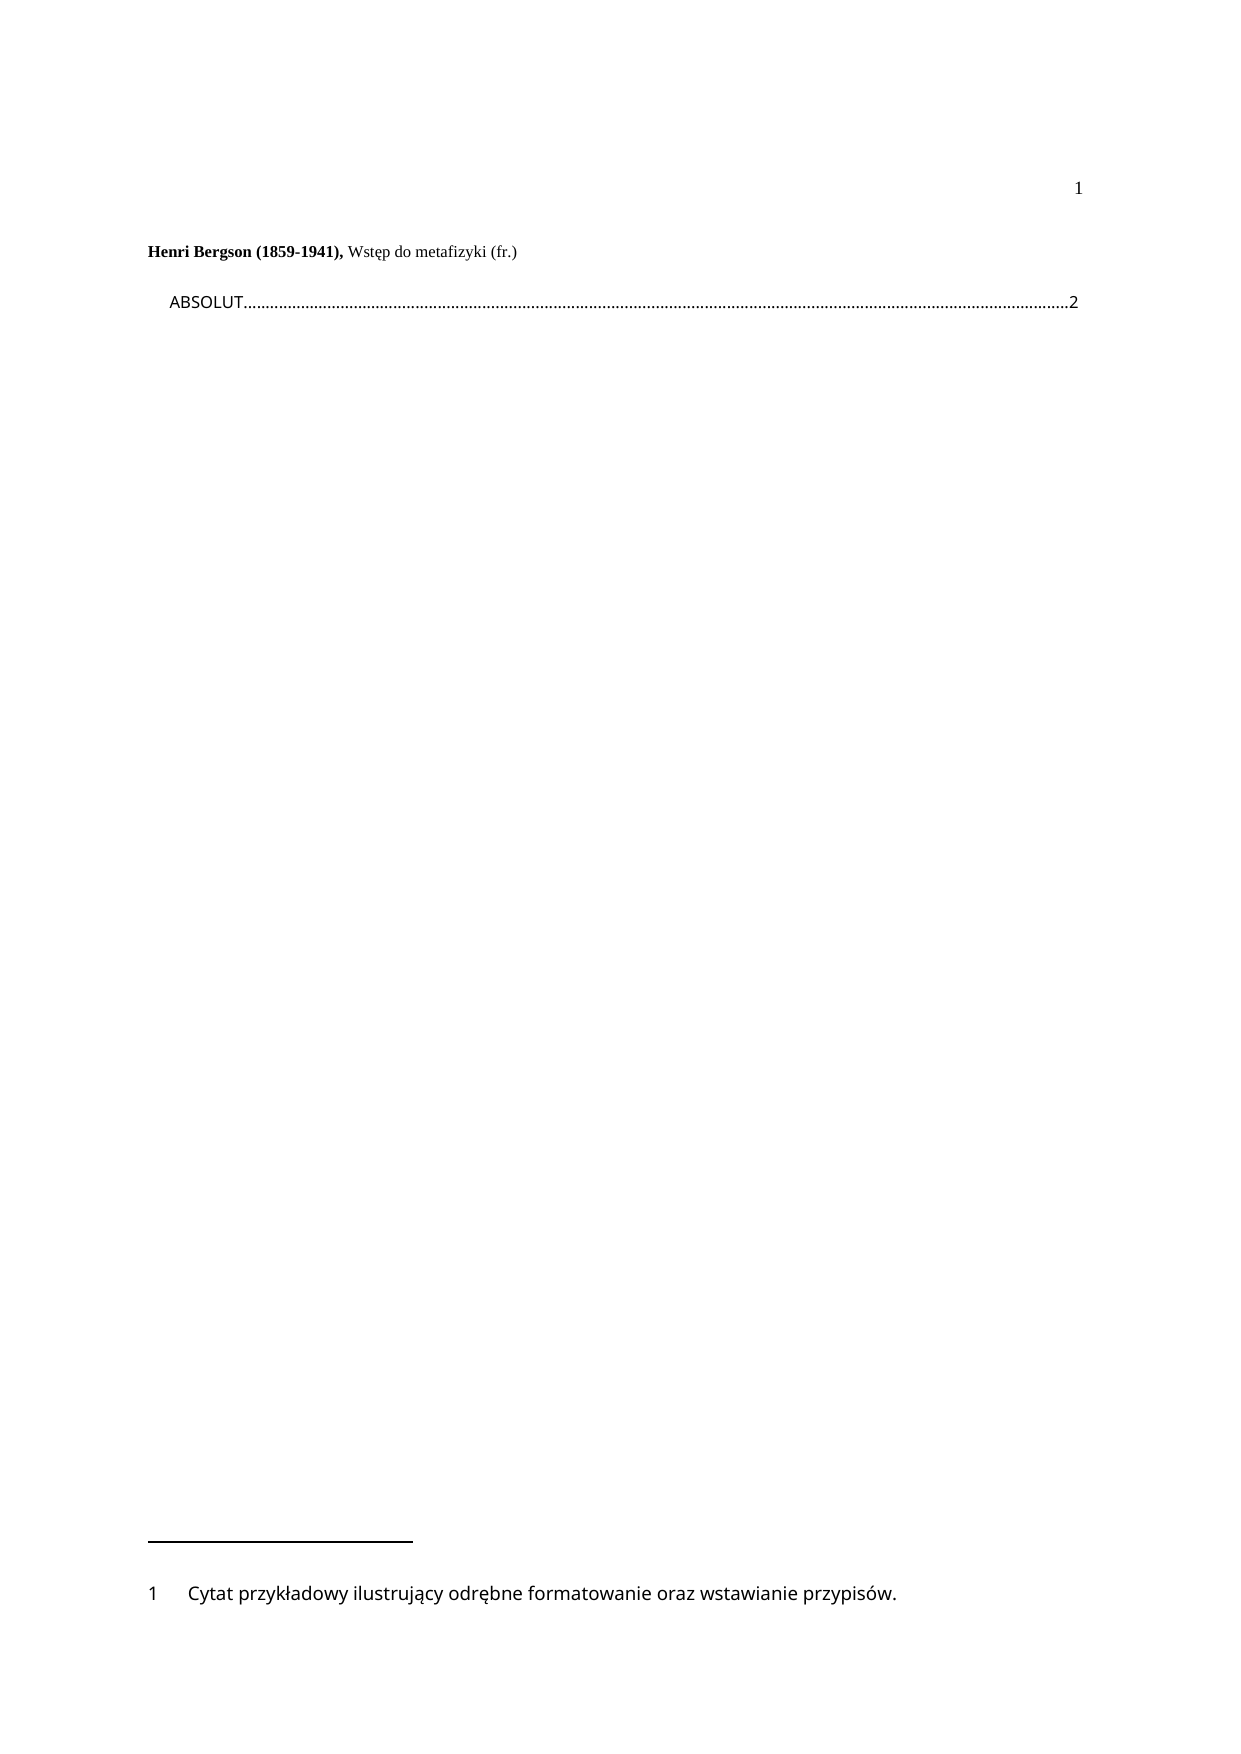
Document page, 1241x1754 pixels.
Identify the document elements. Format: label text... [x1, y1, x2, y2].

text ABSOLUT.....…..…………………….......................................................................................…..................................................….........2 [148, 290, 1092, 313]
